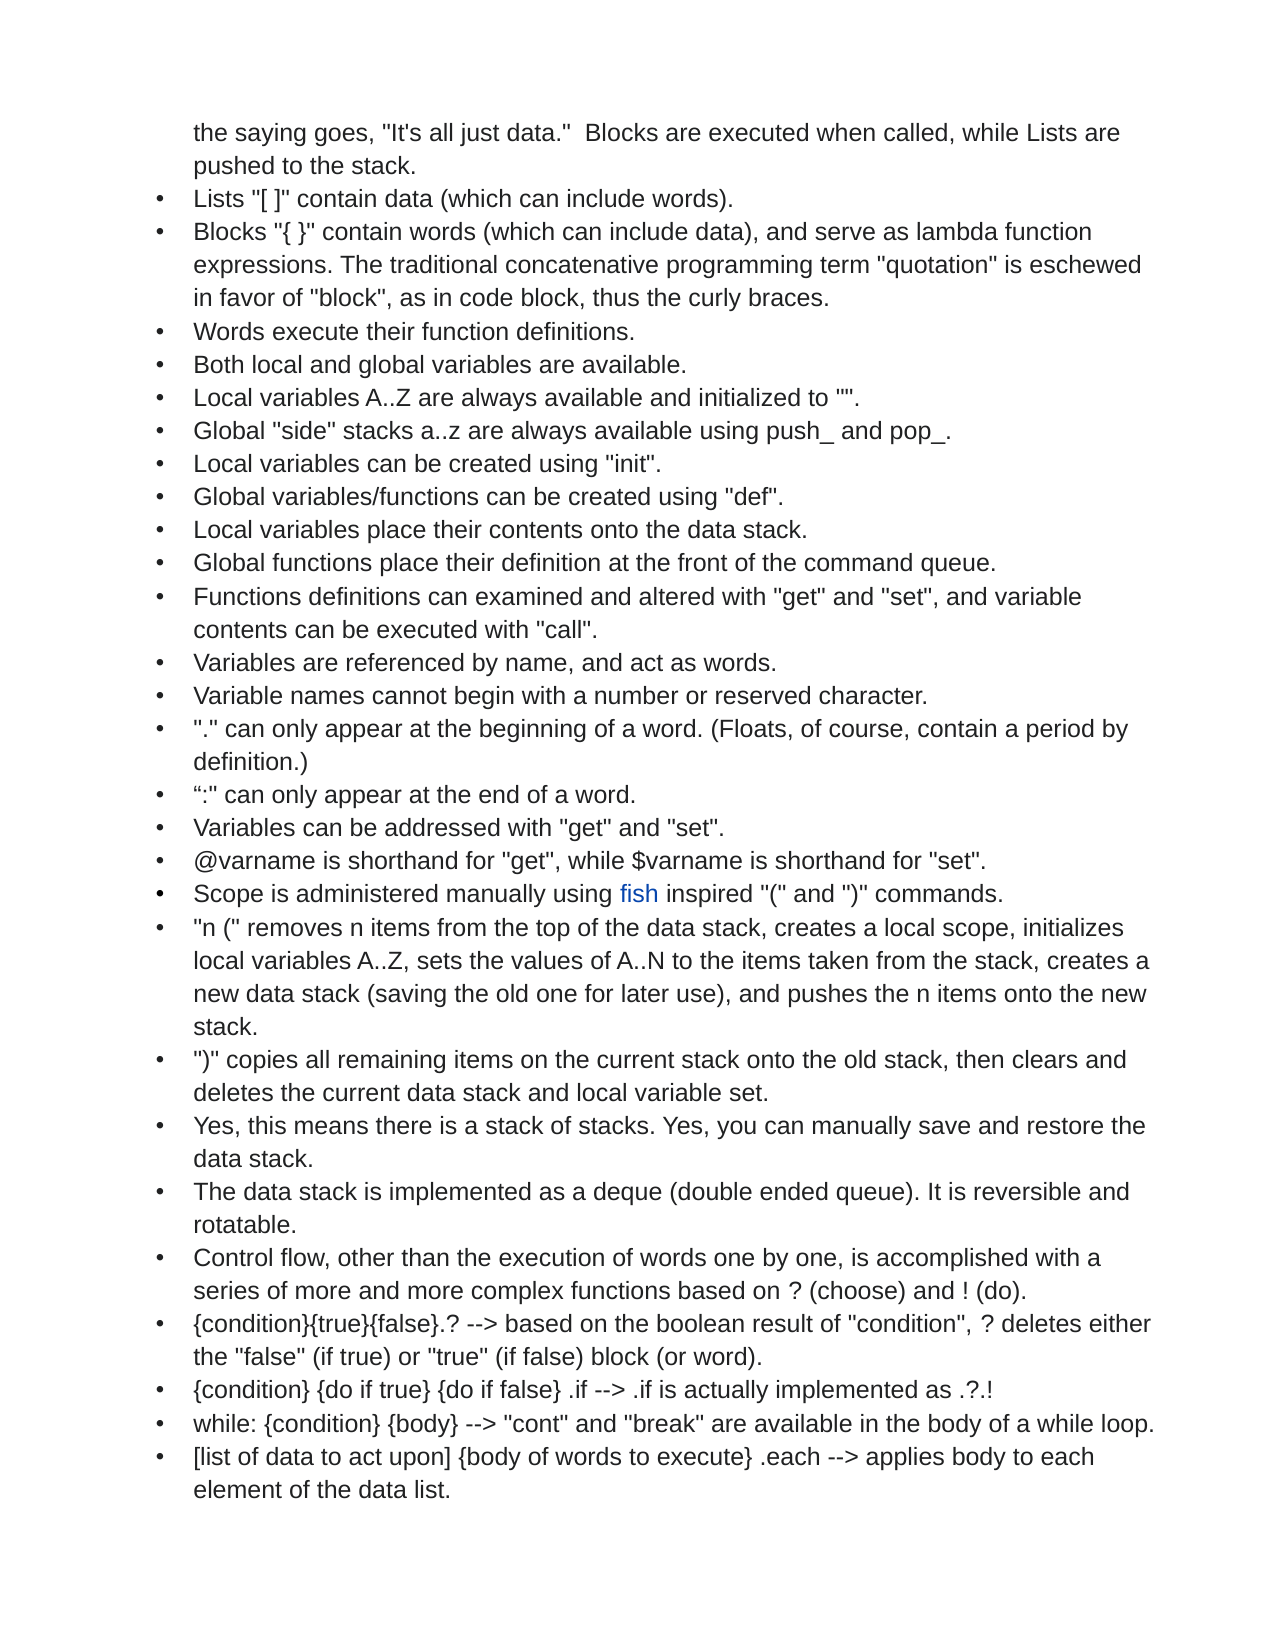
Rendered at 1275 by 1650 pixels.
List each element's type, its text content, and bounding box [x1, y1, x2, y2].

list @varname is shorthand for "get", while $varname is shorthand for "set". [156, 846, 1157, 875]
list The data stack is implemented as a deque (double ended queue). It is reversible and rotatable. [156, 1177, 1157, 1239]
list ")" copies all remaining items on the current stack onto the old stack, then clears and deletes the current data stack and local variable set. [156, 1045, 1157, 1107]
list Blocks "{ }" contain words (which can include data), and serve as lambda function expressions. The traditional concatenative programming term "quotation" is eschewed in favor of "block", as in code block, thus the curly braces. [156, 217, 1157, 312]
list while: {condition} {body} --> "cont" and "break" are available in the body of a while loop. [156, 1408, 1157, 1437]
list {condition}{true}{false}.? --> based on the boolean result of "condition", ? deletes either the "false" (if true) or "true" (if false) block (or word). [156, 1309, 1157, 1371]
list {condition} {do if true} {do if false} .if --> .if is actually implemented as .?.! [156, 1375, 1157, 1404]
list Local variables place their contents onto the data stack. [156, 515, 1157, 544]
list Global variables/functions can be created using "def". [156, 482, 1157, 511]
list Lists "[ ]" contain data (which can include words). [156, 184, 1157, 213]
list Variables are referenced by name, and act as words. [156, 648, 1157, 676]
list Global "side" stacks a..z are always available using push_ and pop_. [156, 416, 1157, 445]
list Both local and global variables are available. [156, 349, 1157, 378]
list Yes, this means there is a stack of stacks. Yes, you can manually save and restore the data stack. [156, 1111, 1157, 1173]
list Functions definitions can examined and altered with "get" and "set", and variable contents can be executed with "call". [156, 581, 1157, 643]
list “:" can only appear at the end of a word. [156, 780, 1157, 809]
list the saying goes, "It's all just data." Blocks are executed when called, while Lists are pushed to the stack. [156, 118, 1157, 180]
list Control flow, other than the execution of words one by one, is accomplished with a series of more and more complex functions based on ? (choose) and ! (do). [156, 1243, 1157, 1305]
list Global functions place their definition at the front of the command queue. [156, 548, 1157, 577]
list Words execute their function definitions. [156, 316, 1157, 345]
list Variables can be addressed with "get" and "set". [156, 813, 1157, 842]
list Local variables can be created using "init". [156, 449, 1157, 478]
list Local variables A..Z are always available and initialized to "". [156, 383, 1157, 412]
list "n (" removes n items from the top of the data stack, creates a local scope, initializes local variables A..Z, sets the values of A..N to the items taken from the stack, creates a new data stack (saving the old one for later use), and pushes the n items onto the new stack. [156, 912, 1157, 1040]
list Scope is administered manually using fish inspired "(" and ")" commands. [156, 879, 1157, 908]
list "." can only appear at the beginning of a word. (Floats, of course, contain a period by definition.) [156, 714, 1157, 776]
list Variable names cannot begin with a number or reserved character. [156, 681, 1157, 709]
list [list of data to act upon] {body of words to execute} .each --> applies body to each element of the data list. [156, 1442, 1157, 1503]
